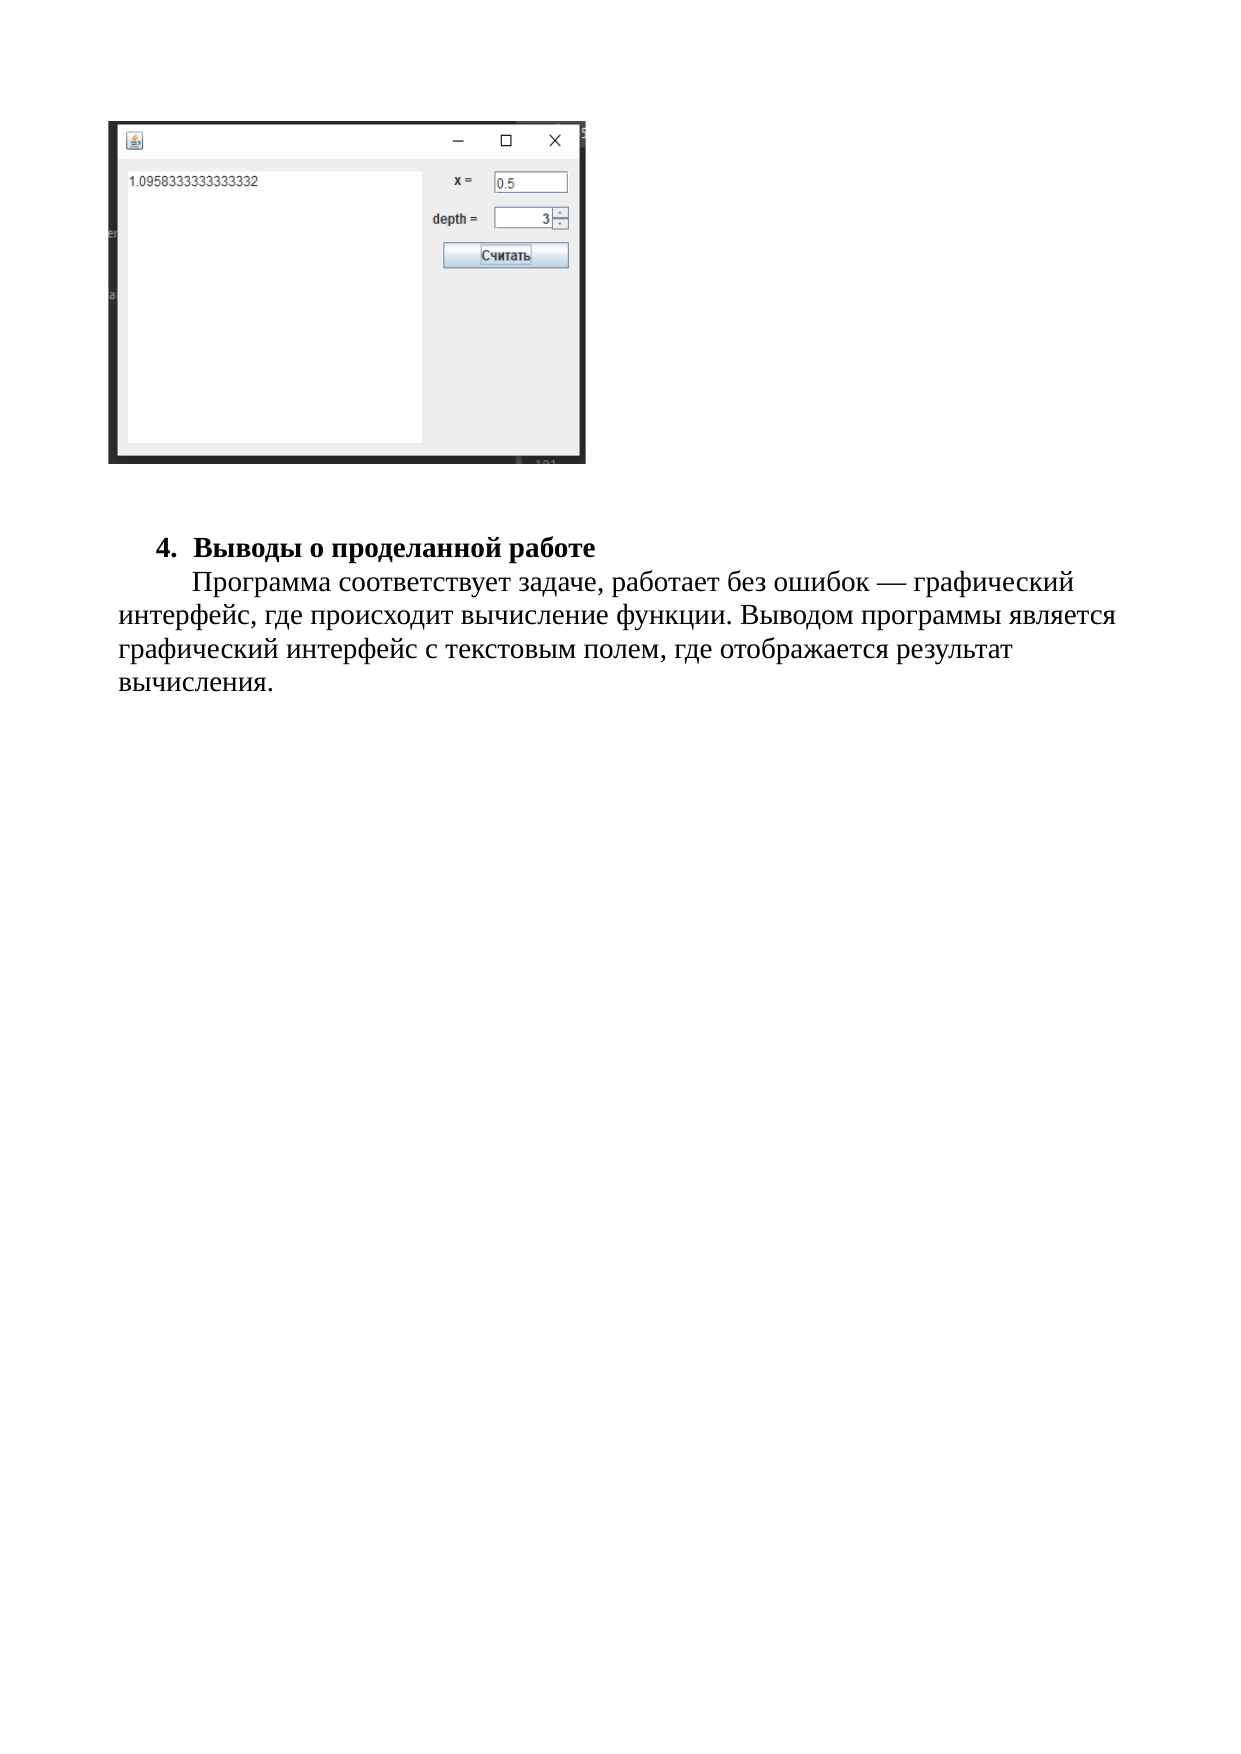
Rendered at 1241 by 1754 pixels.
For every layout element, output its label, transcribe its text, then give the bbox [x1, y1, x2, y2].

list Выводы о проделанной работе [156, 530, 1122, 564]
text Программа соответствует задаче, работает без ошибок — графический интерфейс, где происходит вычисление функции. Выводом программы является графический интерфейс с текстовым полем, где отображается результат вычисления. [118, 564, 1122, 698]
